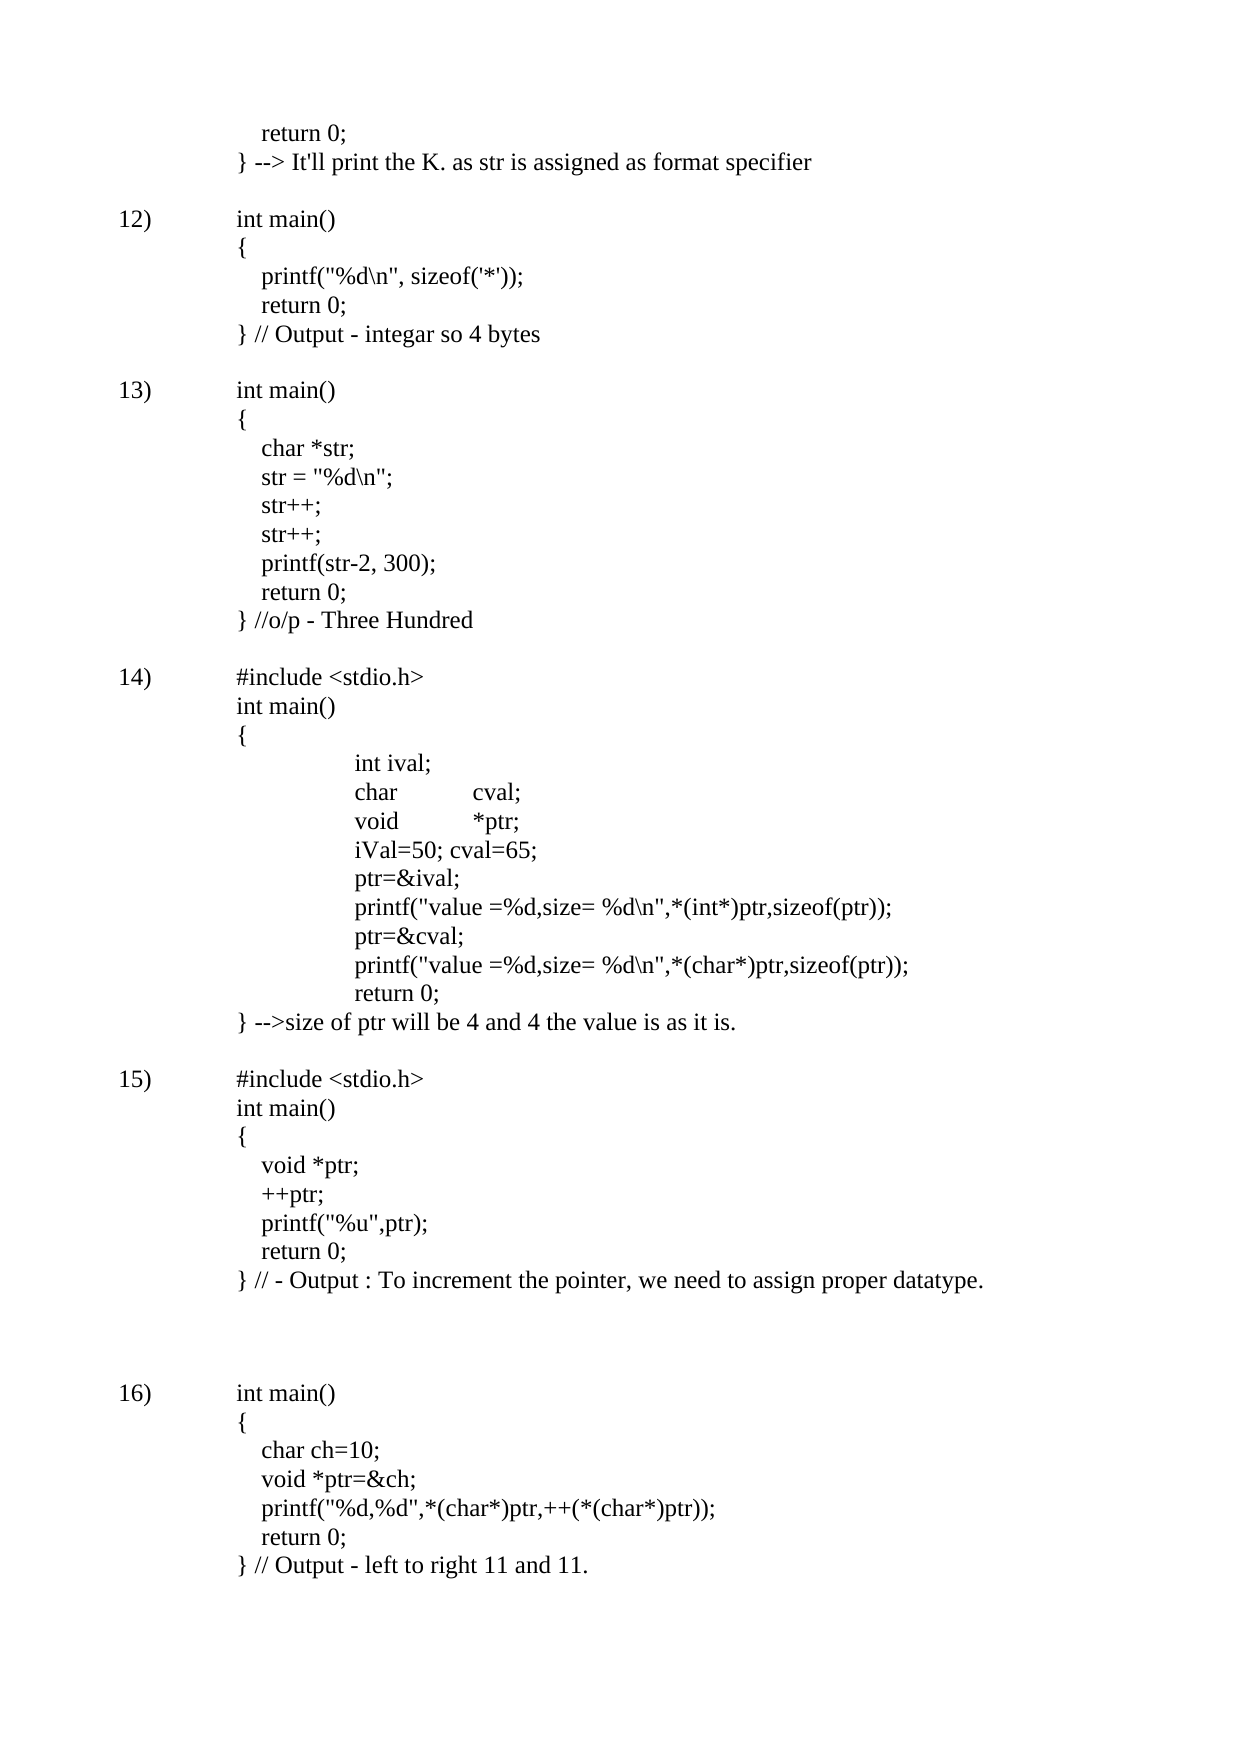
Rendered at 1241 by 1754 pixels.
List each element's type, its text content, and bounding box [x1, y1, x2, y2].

text { [118, 1121, 1122, 1150]
text return 0; [118, 577, 1122, 605]
text return 0; [118, 118, 1122, 147]
text ptr=&cval; [118, 921, 1122, 950]
text printf("%d\n", sizeof('*')); [118, 261, 1122, 290]
text 15) #include <stdio.h> [118, 1064, 1122, 1093]
text int ival; [118, 748, 1122, 777]
text return 0; [118, 1236, 1122, 1265]
text 13) int main() [118, 375, 1122, 404]
text int main() [118, 691, 1122, 720]
text void *ptr; [118, 806, 1122, 835]
text 14) #include <stdio.h> [118, 662, 1122, 691]
text } // Output - left to right 11 and 11. [118, 1551, 1122, 1579]
text ptr=&ival; [118, 863, 1122, 892]
text char *str; [118, 433, 1122, 462]
text str = "%d\n"; [118, 462, 1122, 490]
text { [118, 404, 1122, 433]
text } -->size of ptr will be 4 and 4 the value is as it is. [118, 1007, 1122, 1036]
text printf("%d,%d",*(char*)ptr,++(*(char*)ptr)); [118, 1493, 1122, 1522]
text str++; [118, 490, 1122, 519]
text } // - Output : To increment the pointer, we need to assign proper datatype. [118, 1265, 1122, 1294]
text { [118, 1407, 1122, 1436]
text return 0; [118, 1522, 1122, 1551]
text } --> It'll print the K. as str is assigned as format specifier [118, 147, 1122, 176]
text 16) int main() [118, 1378, 1122, 1407]
text } // Output - integar so 4 bytes [118, 319, 1122, 347]
text ++ptr; [118, 1179, 1122, 1208]
text printf("value =%d,size= %d\n",*(int*)ptr,sizeof(ptr)); [118, 892, 1122, 921]
text str++; [118, 519, 1122, 548]
text char cval; [118, 777, 1122, 806]
text return 0; [118, 978, 1122, 1007]
text } //o/p - Three Hundred [118, 605, 1122, 634]
text 12) int main() [118, 204, 1122, 232]
text printf(str-2, 300); [118, 548, 1122, 577]
text { [118, 232, 1122, 261]
text char ch=10; [118, 1436, 1122, 1464]
text printf("value =%d,size= %d\n",*(char*)ptr,sizeof(ptr)); [118, 950, 1122, 978]
text void *ptr; [118, 1150, 1122, 1179]
text return 0; [118, 290, 1122, 319]
text { [118, 720, 1122, 748]
text void *ptr=&ch; [118, 1464, 1122, 1493]
text printf("%u",ptr); [118, 1208, 1122, 1236]
text int main() [118, 1093, 1122, 1121]
text iVal=50; cval=65; [118, 835, 1122, 863]
